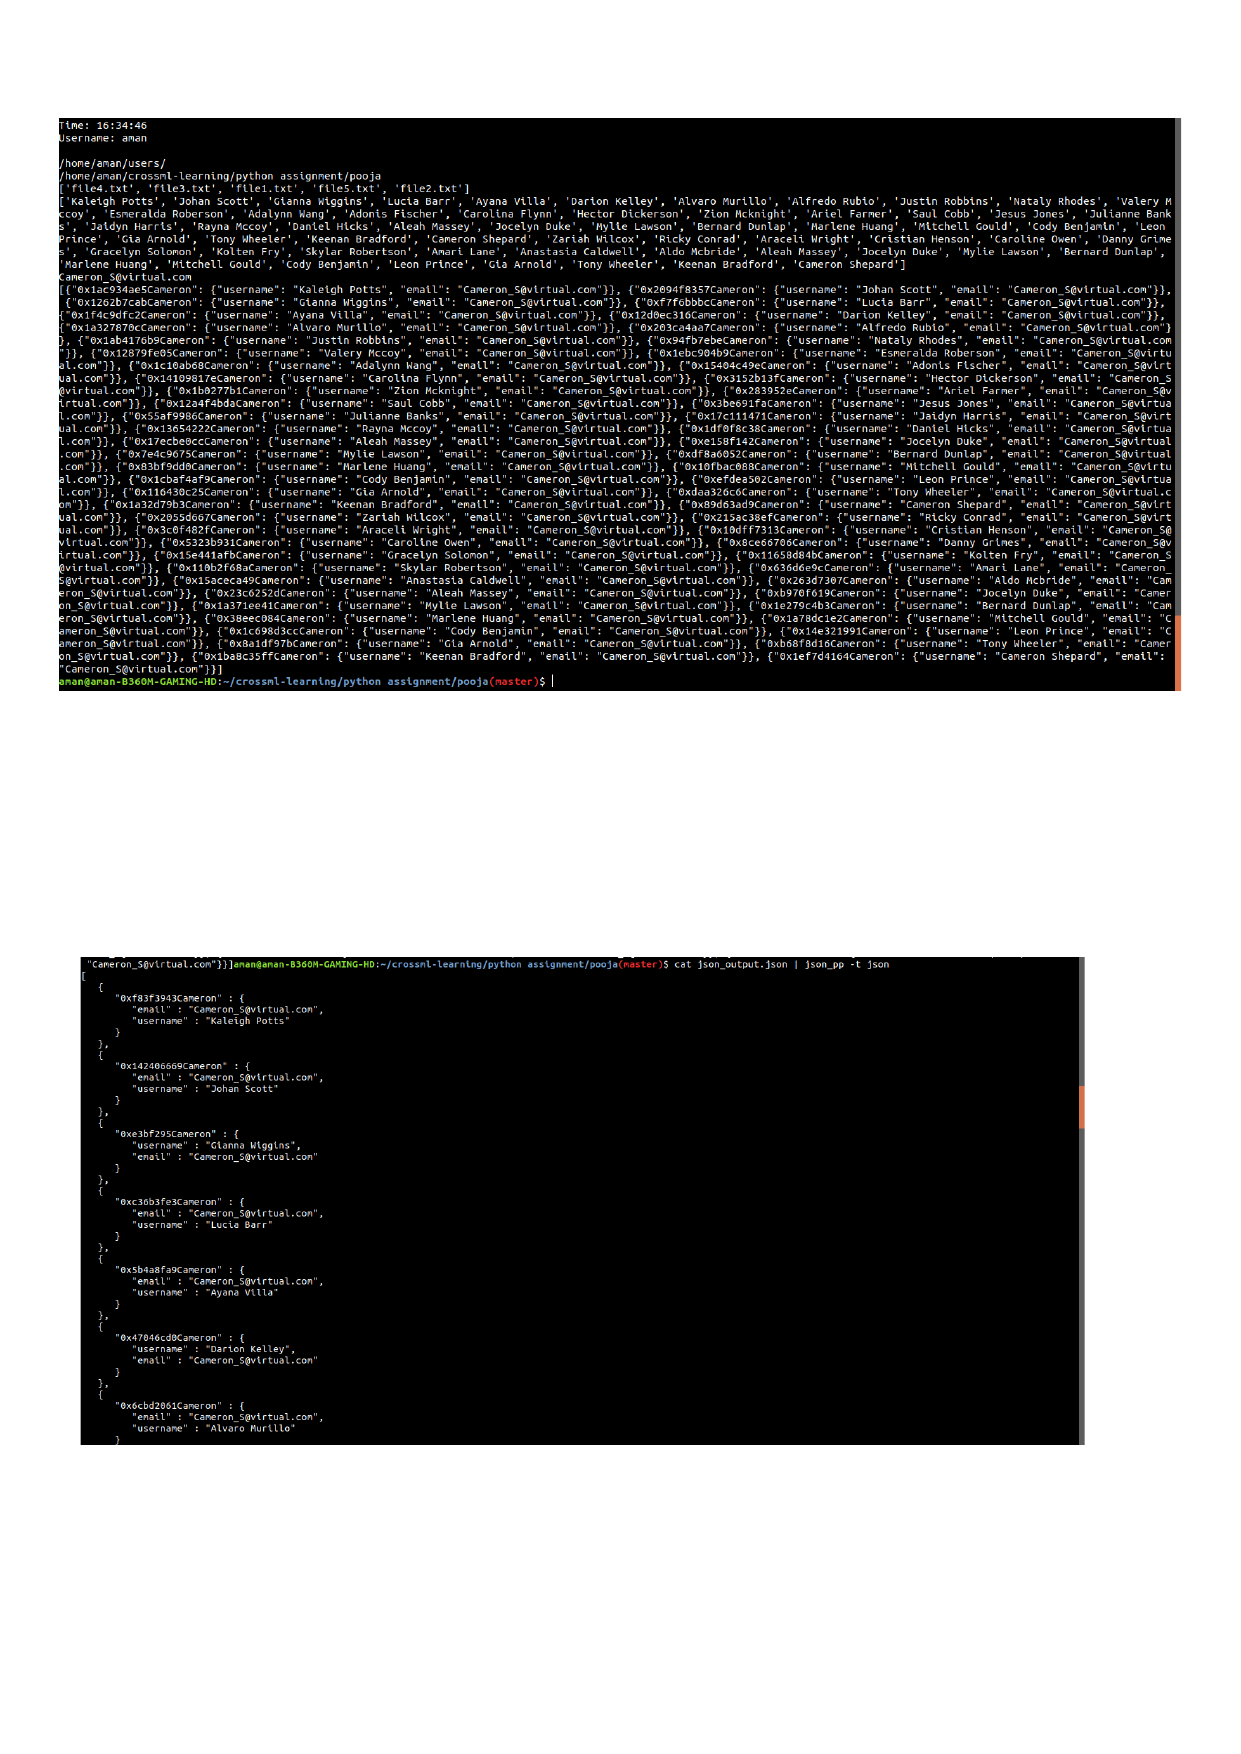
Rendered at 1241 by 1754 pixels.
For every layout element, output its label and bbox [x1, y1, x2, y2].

picture [59, 118, 1182, 691]
picture [80, 957, 1085, 1445]
